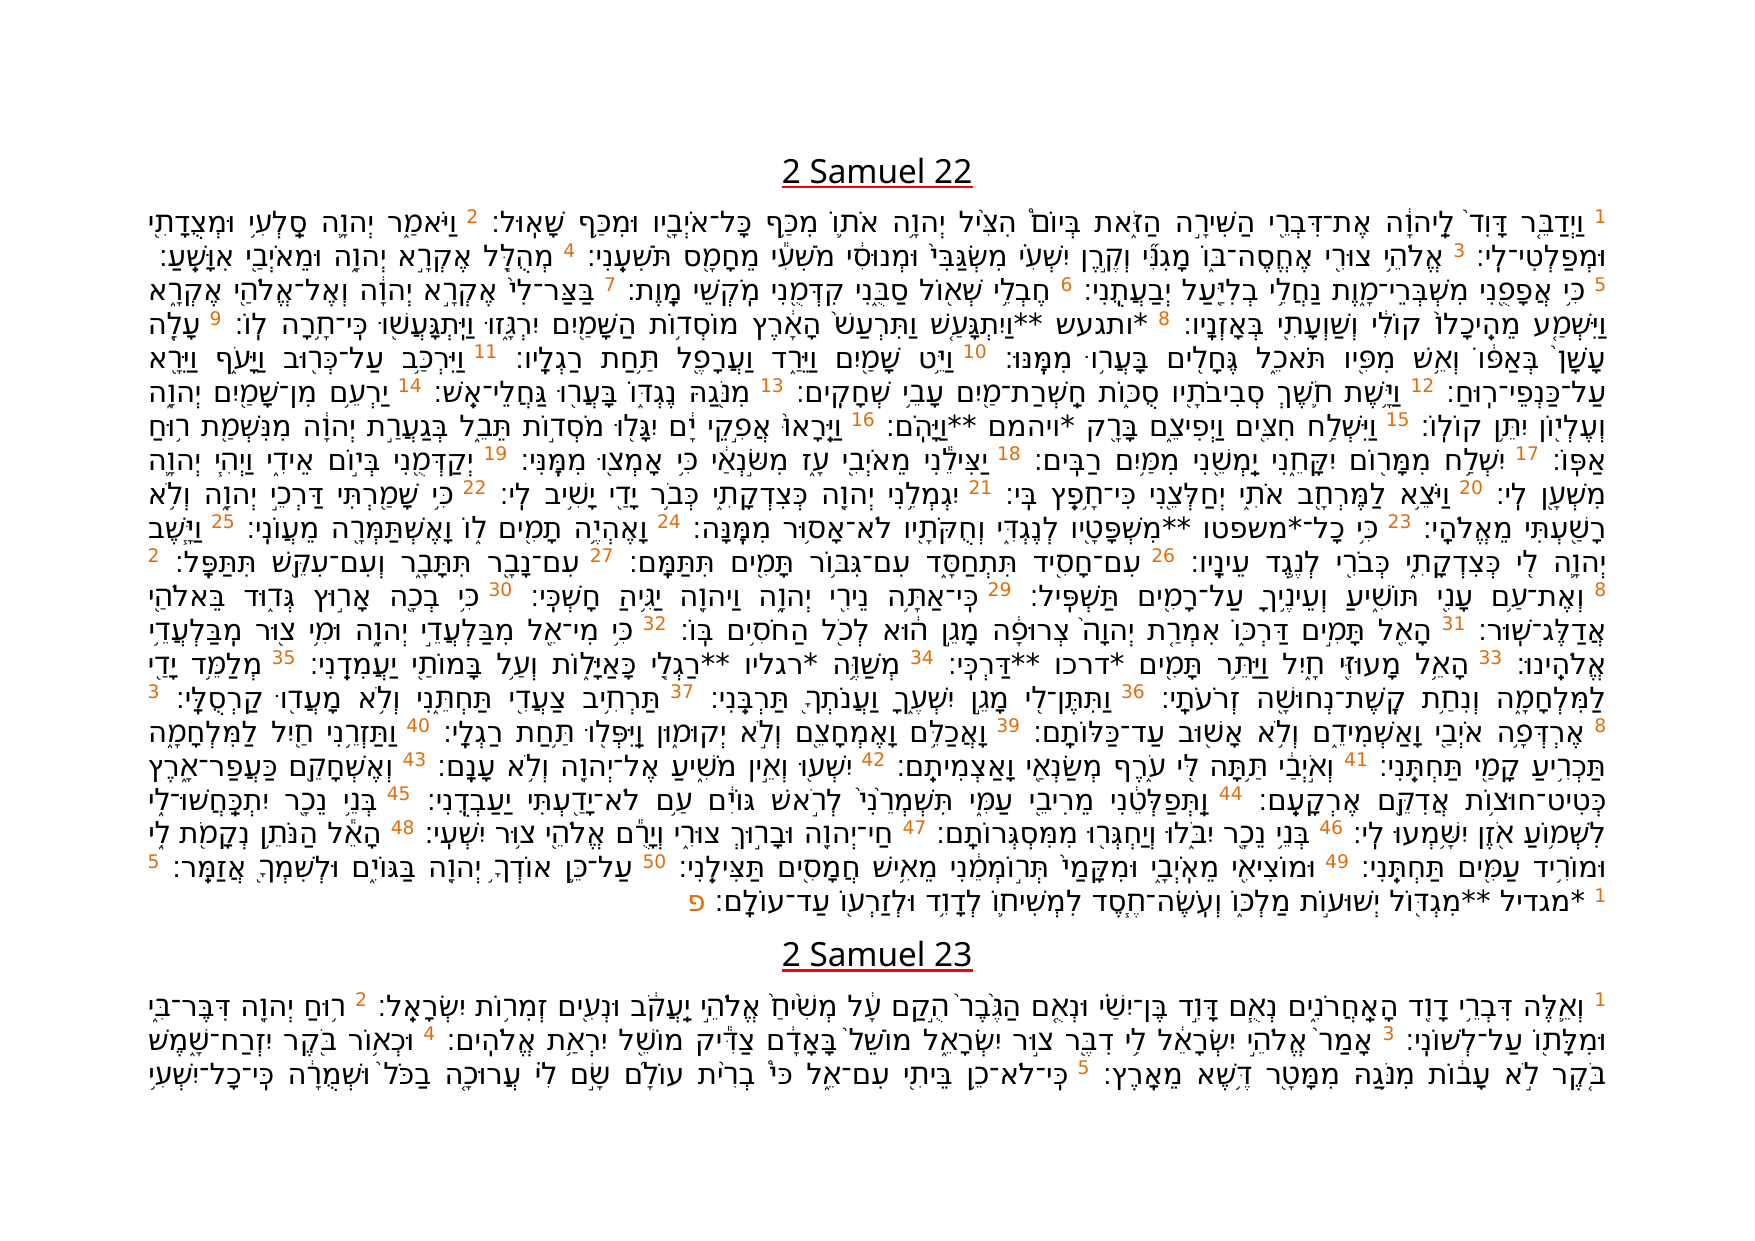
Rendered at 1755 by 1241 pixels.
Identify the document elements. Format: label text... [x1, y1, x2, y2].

text 1 וַיְדַבֵּ֤ר דָּוִד֙ לַֽיהוָ֔ה אֶת־דִּבְרֵ֖י הַשִּׁירָ֣ה הַזֹּ֑את בְּיוֹם֩ הִצִּ֨יל יְהוָ֥ה אֹת֛וֹ מִכַּ֥ף כָּל־אֹיְבָ֖יו וּמִכַּ֥ף שָׁאֽוּל׃ 2 וַיֹּאמַ֑ר יְהוָ֛ה סַֽלְעִ֥י וּמְצֻדָתִ֖י וּמְפַלְטִי־לִֽי׃ ‬‬‬3 אֱלֹהֵ֥י צוּרִ֖י אֶחֱסֶה־בּ֑וֹ מָגִנִּ֞י וְקֶ֣רֶן יִשְׁעִ֗י מִשְׂגַּבִּי֙ וּמְנוּסִ֔י מֹשִׁעִ֕י מֵחָמָ֖ס תֹּשִׁעֵֽנִי׃ ‬‬‬4 מְהֻלָּ֖ל אֶקְרָ֣א יְהוָ֑ה וּמֵאֹיְבַ֖י אִוָּשֵֽׁעַ׃ ‬‬‬5 כִּ֥י אֲפָפֻ֖נִי מִשְׁבְּרֵי־מָ֑וֶת נַחֲלֵ֥י בְלִיַּ֖עַל יְבַעֲתֻֽנִי׃ ‬‬‬6 חֶבְלֵ֥י שְׁא֖וֹל סַבֻּ֑נִי קִדְּמֻ֖נִי מֹֽקְשֵׁי מָֽוֶת׃ ‬‬‬‬7 בַּצַּר־לִי֙ אֶקְרָ֣א יְהוָ֔ה וְאֶל־אֱלֹהַ֖י אֶקְרָ֑א וַיִּשְׁמַ֤ע מֵהֵֽיכָלוֹ֙ קוֹלִ֔י וְשַׁוְעָתִ֖י בְּאָזְנָֽיו׃ ‬‬‬8 *ותגעש **וַיִתְגָּעַ֤שׁ וַתִּרְעַשׁ֙ הָאָ֔רֶץ מוֹסְד֥וֹת הַשָּׁמַ֖יִם יִרְגָּ֑זוּ וַיִּֽתְגָּעֲשׁ֖וּ כִּֽי־חָ֥רָה לֽוֹ׃ ‬‬‬‬9 עָלָ֤ה עָשָׁן֙ בְּאַפּ֔וֹ וְאֵ֥שׁ מִפִּ֖יו תֹּאכֵ֑ל גֶּחָלִ֖ים בָּעֲר֥וּ מִמֶּֽנּוּ׃ ‬‬‬10 וַיֵּ֥ט שָׁמַ֖יִם וַיֵּרַ֑ד וַעֲרָפֶ֖ל תַּ֥חַת רַגְלָֽיו׃ ‬‬‬11 וַיִּרְכַּ֥ב עַל־כְּר֖וּב וַיָּעֹ֑ף וַיֵּרָ֖א עַל־כַּנְפֵי־רֽוּחַ׃ ‬‬‬12 וַיָּ֥שֶׁת חֹ֛שֶׁךְ סְבִיבֹתָ֖יו סֻכּ֑וֹת חַֽשְׁרַת־מַ֖יִם עָבֵ֥י שְׁחָקִֽים׃ ‬‬‬13 מִנֹּ֖גַהּ נֶגְדּ֑וֹ בָּעֲר֖וּ גַּחֲלֵי־אֵֽשׁ׃ ‬‬‬14 יַרְעֵ֥ם מִן־שָׁמַ֖יִם יְהוָ֑ה וְעֶלְי֖וֹן יִתֵּ֥ן קוֹלֽוֹ׃ ‬‬‬15 וַיִּשְׁלַ֥ח חִצִּ֖ים וַיְפִיצֵ֑ם בָּרָ֖ק *ויהמם **וַיָּהֹֽם׃ ‬‬‬16 וַיֵּֽרָאוּ֙ אֲפִ֣קֵי יָ֔ם יִגָּל֖וּ מֹסְד֣וֹת תֵּבֵ֑ל בְּגַעֲרַ֣ת יְהוָ֔ה מִנִּשְׁמַ֖ת ר֥וּחַ אַפּֽוֹ׃ ‬‬‬17 יִשְׁלַ֥ח מִמָּר֖וֹם יִקָּחֵ֑נִי יַֽמְשֵׁ֖נִי מִמַּ֥יִם רַבִּֽים׃ ‬‬‬18 יַצִּילֵ֕נִי מֵאֹיְבִ֖י עָ֑ז מִשֹּׂ֣נְאַ֔י כִּ֥י אָמְצ֖וּ מִמֶּֽנִּי׃ ‬‬‬19 יְקַדְּמֻ֖נִי בְּי֣וֹם אֵידִ֑י וַיְהִ֧י יְהוָ֛ה מִשְׁעָ֖ן לִֽי׃ ‬‬‬20 וַיֹּצֵ֥א לַמֶּרְחָ֖ב אֹתִ֑י יְחַלְּצֵ֖נִי כִּי־חָ֥פֵֽץ בִּֽי׃ ‬‬‬21 יִגְמְלֵ֥נִי יְהוָ֖ה כְּצִדְקָתִ֑י כְּבֹ֥ר יָדַ֖י יָשִׁ֥יב לִֽי׃ ‬‬‬22 כִּ֥י שָׁמַ֖רְתִּי דַּרְכֵ֣י יְהוָ֑ה וְלֹ֥א רָשַׁ֖עְתִּי מֵאֱלֹהָֽי׃ ‬‬‬23 כִּ֥י כָל־*משפטו **מִשְׁפָּטָ֖יו לְנֶגְדִּ֑י וְחֻקֹּתָ֖יו לֹא־אָס֥וּר מִמֶּֽנָּה׃ ‬‬‬24 וָאֶהְיֶ֥ה תָמִ֖ים ל֑וֹ וָאֶשְׁתַּמְּרָ֖ה מֵעֲוֺנִֽי׃ ‬‬‬25 וַיָּ֧שֶׁב יְהוָ֛ה לִ֖י כְּצִדְקָתִ֑י כְּבֹרִ֖י לְנֶ֥גֶד עֵינָֽיו׃ ‬‬‬26 עִם־חָסִ֖יד תִּתְחַסָּ֑ד עִם־גִּבּ֥וֹר תָּמִ֖ים תִּתַּמָּֽם׃ ‬‬‬27 עִם־נָבָ֖ר תִּתָּבָ֑ר וְעִם־עִקֵּ֖שׁ תִּתַּפָּֽל׃ ‬‬‬28 וְאֶת־עַ֥ם עָנִ֖י תּוֹשִׁ֑יעַ וְעֵינֶ֥יךָ עַל־רָמִ֖ים תַּשְׁפִּֽיל׃ ‬‬‬29 כִּֽי־אַתָּ֥ה נֵירִ֖י יְהוָ֑ה וַיהוָ֖ה יַגִּ֥יהַּ חָשְׁכִּֽי׃ ‬‬‬30 כִּ֥י בְכָ֖ה אָר֣וּץ גְּד֑וּד בֵּאלֹהַ֖י אֲדַלֶּג־שֽׁוּר׃ ‬‬‬31 הָאֵ֖ל תָּמִ֣ים דַּרְכּ֑וֹ אִמְרַ֤ת יְהוָה֙ צְרוּפָ֔ה מָגֵ֣ן ה֔וּא לְכֹ֖ל הַחֹסִ֥ים בּֽוֹ׃ ‬‬‬32 כִּ֥י מִי־אֵ֖ל מִבַּלְעֲדֵ֣י יְהוָ֑ה וּמִ֥י צ֖וּר מִֽבַּלְעֲדֵ֥י אֱלֹהֵֽינוּ׃ ‬‬‬33 הָאֵ֥ל מָעוּזִּ֖י חָ֑יִל וַיַּתֵּ֥ר תָּמִ֖ים *דרכו **דַּרְכִּֽי׃ ‬‬‬34 מְשַׁוֶּ֥ה *רגליו **רַגְלַ֖י כָּאַיָּל֑וֹת וְעַ֥ל בָּמוֹתַ֖י יַעֲמִדֵֽנִי׃ ‬‬‬35 מְלַמֵּ֥ד יָדַ֖י לַמִּלְחָמָ֑ה וְנִחַ֥ת קֶֽשֶׁת־נְחוּשָׁ֖ה זְרֹעֹתָֽי׃ ‬‬‬36 וַתִּתֶּן־לִ֖י מָגֵ֣ן יִשְׁעֶ֑ךָ וַעֲנֹתְךָ֖ תַּרְבֵּֽנִי׃ ‬‬‬37 תַּרְחִ֥יב צַעֲדִ֖י תַּחְתֵּ֑נִי וְלֹ֥א מָעֲד֖וּ קַרְסֻלָּֽי׃ ‬‬‬38 אֶרְדְּפָ֥ה אֹיְבַ֖י וָאַשְׁמִידֵ֑ם וְלֹ֥א אָשׁ֖וּב עַד־כַּלּוֹתָֽם׃ ‬‬‬39 וָאֲכַלֵּ֥ם וָאֶמְחָצֵ֖ם וְלֹ֣א יְקוּמ֑וּן וַֽיִּפְּל֖וּ תַּ֥חַת רַגְלָֽי׃ ‬‬‬40 וַתַּזְרֵ֥נִי חַ֖יִל לַמִּלְחָמָ֑ה תַּכְרִ֥יעַ קָמַ֖י תַּחְתֵּֽנִי׃ ‬‬‬41 וְאֹ֣יְבַ֔י תַּ֥תָּה לִּ֖י עֹ֑רֶף מְשַׂנְאַ֖י וָאַצְמִיתֵֽם׃ ‬‬‬42 יִשְׁע֖וּ וְאֵ֣ין מֹשִׁ֑יעַ אֶל־יְהוָ֖ה וְלֹ֥א עָנָֽם׃ ‬‬‬43 וְאֶשְׁחָקֵ֖ם כַּעֲפַר־אָ֑רֶץ כְּטִיט־חוּצ֥וֹת אֲדִקֵּ֖ם אֶרְקָעֵֽם׃ ‬‬‬44 וַֽתְּפַלְּטֵ֔נִי מֵרִיבֵ֖י עַמִּ֑י תִּשְׁמְרֵ֙נִי֙ לְרֹ֣אשׁ גּוֹיִ֔ם עַ֥ם לֹא־יָדַ֖עְתִּי יַעַבְדֻֽנִי׃ ‬‬‬45 בְּנֵ֥י נֵכָ֖ר יִתְכַּֽחֲשׁוּ־לִ֑י לִשְׁמ֥וֹעַ אֹ֖זֶן יִשָּׁ֥מְעוּ לִֽי׃ ‬‬‬46 בְּנֵ֥י נֵכָ֖ר יִבֹּ֑לוּ וְיַחְגְּר֖וּ מִמִּסְגְּרוֹתָֽם׃ ‬‬‬47 חַי־יְהוָ֖ה וּבָר֣וּךְ צוּרִ֑י וְיָרֻ֕ם אֱלֹהֵ֖י צ֥וּר יִשְׁעִֽי׃ ‬‬‬48 הָאֵ֕ל הַנֹּתֵ֥ן נְקָמֹ֖ת לִ֑י וּמוֹרִ֥יד עַמִּ֖ים תַּחְתֵּֽנִי׃ ‬‬‬49 וּמוֹצִיאִ֖י מֵאֹֽיְבָ֑י וּמִקָּמַי֙ תְּר֣וֹמְמֵ֔נִי מֵאִ֥ישׁ חֲמָסִ֖ים תַּצִּילֵֽנִי׃ ‬‬‬50 עַל־כֵּ֛ן אוֹדְךָ֥ יְהוָ֖ה בַּגּוֹיִ֑ם וּלְשִׁמְךָ֖ אֲזַמֵּֽר׃ ‬‬‬51 *מגדיל **מִגְדּ֖וֹל יְשׁוּע֣וֹת מַלְכּ֑וֹ וְעֹֽשֶׂה־חֶ֧סֶד לִמְשִׁיח֛וֹ לְדָוִ֥ד וּלְזַרְע֖וֹ עַד־עוֹלָֽם׃ פ ‬‬‬‬‬‬‬‬‬‬‬‬‬‬‬‬‬‬‬‬‬‬‬‬‬‬‬‬‬‬‬‬‬‬‬‬‬‬‬‬‬‬‬‬‬‬‬‬‬‬‬‬‬ [148, 206, 1606, 919]
text 1 וְאֵ֛לֶּה דִּבְרֵ֥י דָוִ֖ד הָאַֽחֲרֹנִ֑ים נְאֻ֧ם דָּוִ֣ד בֶּן־יִשַׁ֗י וּנְאֻ֤ם הַגֶּ֙בֶר֙ הֻ֣קַם עָ֔ל מְשִׁ֙יחַ֙ אֱלֹהֵ֣י יַֽעֲקֹ֔ב וּנְעִ֖ים זְמִר֥וֹת יִשְׂרָאֵֽל׃ 2 ר֥וּחַ יְהוָ֖ה דִּבֶּר־בִּ֑י וּמִלָּת֖וֹ עַל־לְשׁוֹנִֽי׃ ‬‬‬3 אָמַר֙ אֱלֹהֵ֣י יִשְׂרָאֵ֔ל לִ֥י דִבֶּ֖ר צ֣וּר יִשְׂרָאֵ֑ל מוֹשֵׁל֙ בָּאָדָ֔ם צַדִּ֕יק מוֹשֵׁ֖ל יִרְאַ֥ת אֱלֹהִֽים׃ ‬‬‬4 וּכְא֥וֹר בֹּ֖קֶר יִזְרַח־שָׁ֑מֶשׁ בֹּ֚קֶר לֹ֣א עָב֔וֹת מִנֹּ֥גַהּ מִמָּטָ֖ר דֶּ֥שֶׁא מֵאָֽרֶץ׃ ‬‬‬5 כִּֽי־לֹא־כֵ֥ן בֵּיתִ֖י עִם־אֵ֑ל כּ‬‏י֩ בְרִ֨ית עוֹלָ֜ם שָׂ֣ם לִ֗י עֲרוּכָ֤ה בַכֹּל֙ וּשְׁמֻרָ֔ה כִּֽי־כָל־יִשְׁעִ֥י [148, 989, 1606, 1091]
text 2 Samuel 23 [148, 931, 1606, 977]
text 2 Samuel 22 [148, 148, 1606, 193]
